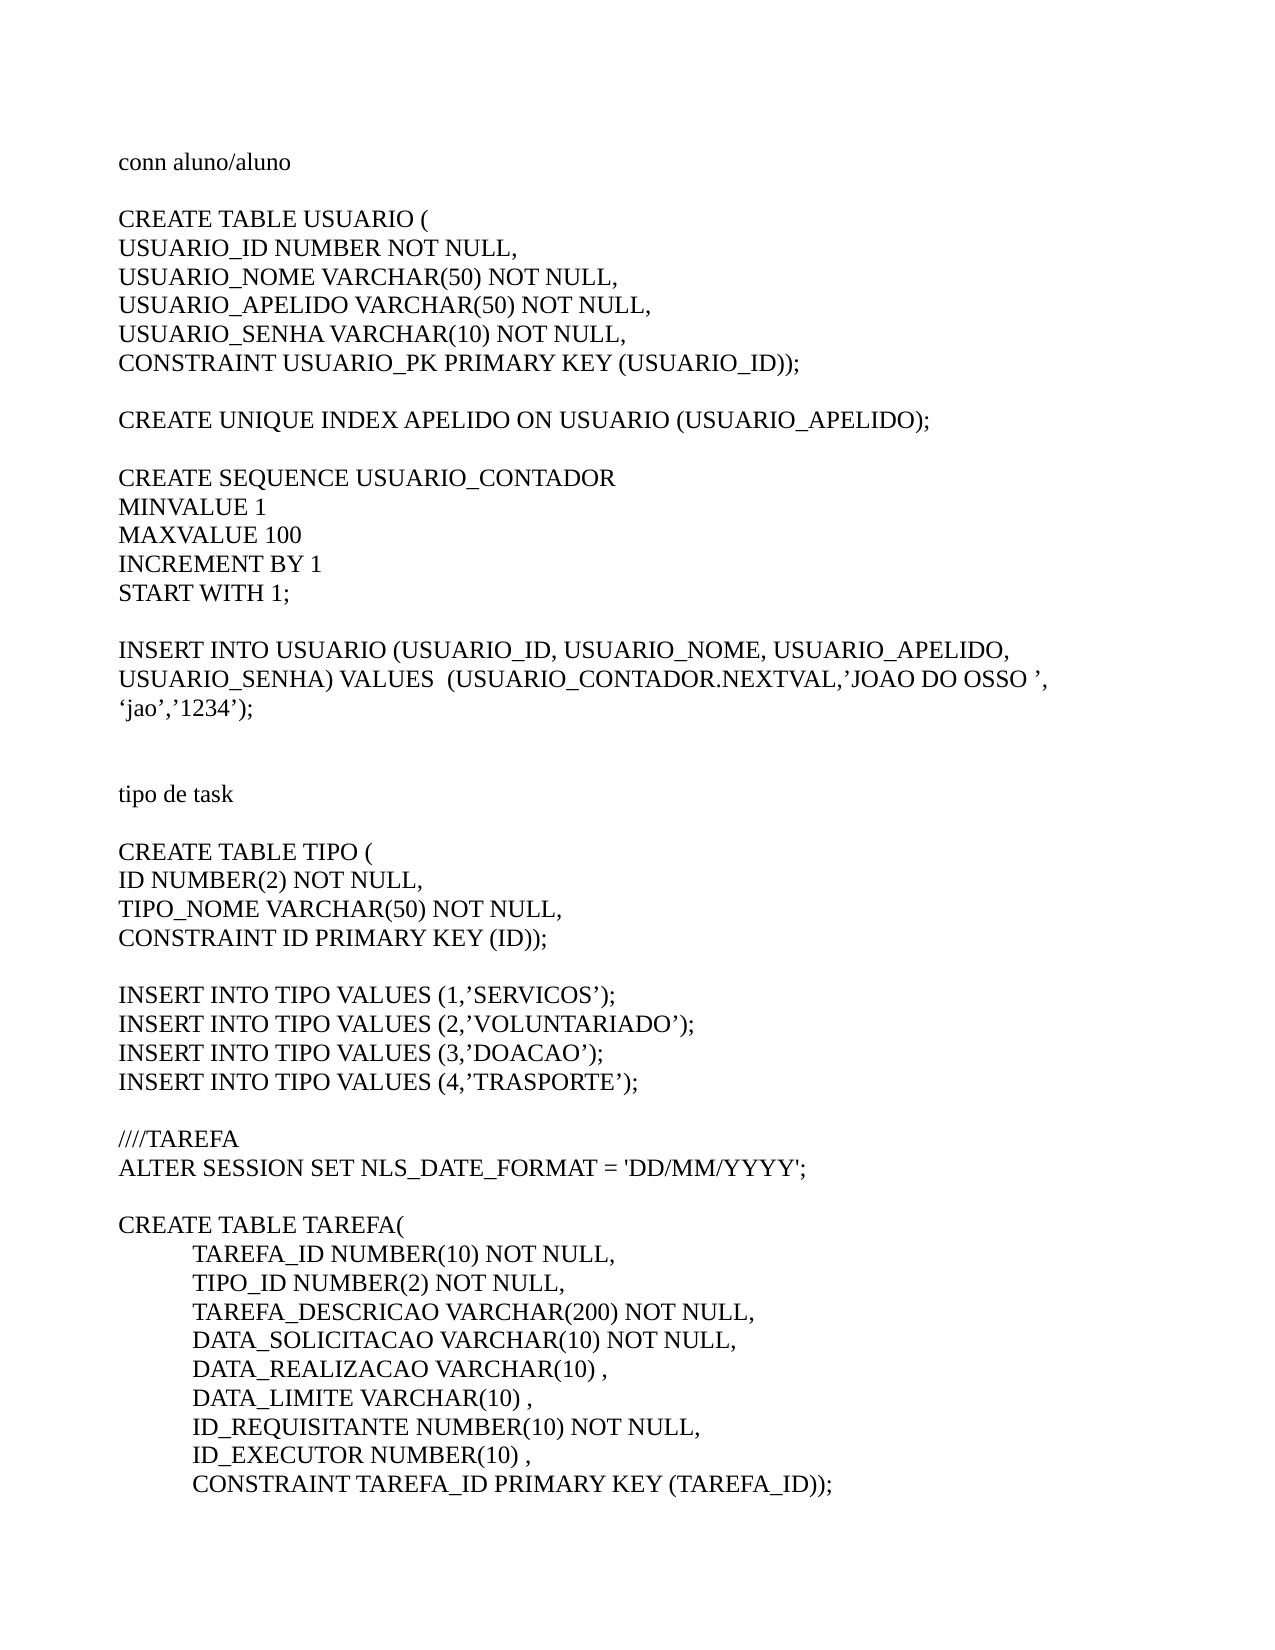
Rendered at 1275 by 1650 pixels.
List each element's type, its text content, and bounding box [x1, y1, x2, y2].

text ////TAREFA [118, 1124, 1157, 1153]
text CREATE SEQUENCE USUARIO_CONTADOR [118, 463, 1157, 492]
text INSERT INTO TIPO VALUES (4,’TRASPORTE’); [118, 1067, 1157, 1096]
text TAREFA_ID NUMBER(10) NOT NULL, [118, 1239, 1157, 1268]
text USUARIO_ID NUMBER NOT NULL, [118, 233, 1157, 262]
text DATA_REALIZACAO VARCHAR(10) , [118, 1354, 1157, 1383]
text TIPO_NOME VARCHAR(50) NOT NULL, [118, 894, 1157, 923]
text TIPO_ID NUMBER(2) NOT NULL, [118, 1268, 1157, 1297]
text ID NUMBER(2) NOT NULL, [118, 866, 1157, 894]
text USUARIO_APELIDO VARCHAR(50) NOT NULL, [118, 291, 1157, 319]
text INSERT INTO USUARIO (USUARIO_ID, USUARIO_NOME, USUARIO_APELIDO, USUARIO_SENHA) VALUES (USUARIO_CONTADOR.NEXTVAL,’JOAO DO OSSO ’, ‘jao’,’1234’); [118, 636, 1157, 722]
text START WITH 1; [118, 578, 1157, 607]
text TAREFA_DESCRICAO VARCHAR(200) NOT NULL, [118, 1297, 1157, 1326]
text CREATE TABLE TAREFA( [118, 1211, 1157, 1239]
text ALTER SESSION SET NLS_DATE_FORMAT = 'DD/MM/YYYY'; [118, 1153, 1157, 1182]
text CREATE TABLE USUARIO ( [118, 204, 1157, 233]
text CONSTRAINT ID PRIMARY KEY (ID)); [118, 923, 1157, 952]
text ID_EXECUTOR NUMBER(10) , [118, 1441, 1157, 1469]
text INSERT INTO TIPO VALUES (2,’VOLUNTARIADO’); [118, 1009, 1157, 1038]
text DATA_LIMITE VARCHAR(10) , [118, 1383, 1157, 1412]
text INSERT INTO TIPO VALUES (1,’SERVICOS’); [118, 981, 1157, 1009]
text CREATE UNIQUE INDEX APELIDO ON USUARIO (USUARIO_APELIDO); [118, 406, 1157, 434]
text tipo de task [118, 779, 1157, 808]
text conn aluno/aluno [118, 147, 1157, 176]
text CONSTRAINT TAREFA_ID PRIMARY KEY (TAREFA_ID)); [118, 1469, 1157, 1498]
text CREATE TABLE TIPO ( [118, 837, 1157, 866]
text DATA_SOLICITACAO VARCHAR(10) NOT NULL, [118, 1326, 1157, 1354]
text ID_REQUISITANTE NUMBER(10) NOT NULL, [118, 1412, 1157, 1441]
text MAXVALUE 100 [118, 521, 1157, 549]
text INCREMENT BY 1 [118, 549, 1157, 578]
text CONSTRAINT USUARIO_PK PRIMARY KEY (USUARIO_ID)); [118, 348, 1157, 377]
text USUARIO_SENHA VARCHAR(10) NOT NULL, [118, 319, 1157, 348]
text USUARIO_NOME VARCHAR(50) NOT NULL, [118, 262, 1157, 291]
text MINVALUE 1 [118, 492, 1157, 521]
text INSERT INTO TIPO VALUES (3,’DOACAO’); [118, 1038, 1157, 1067]
